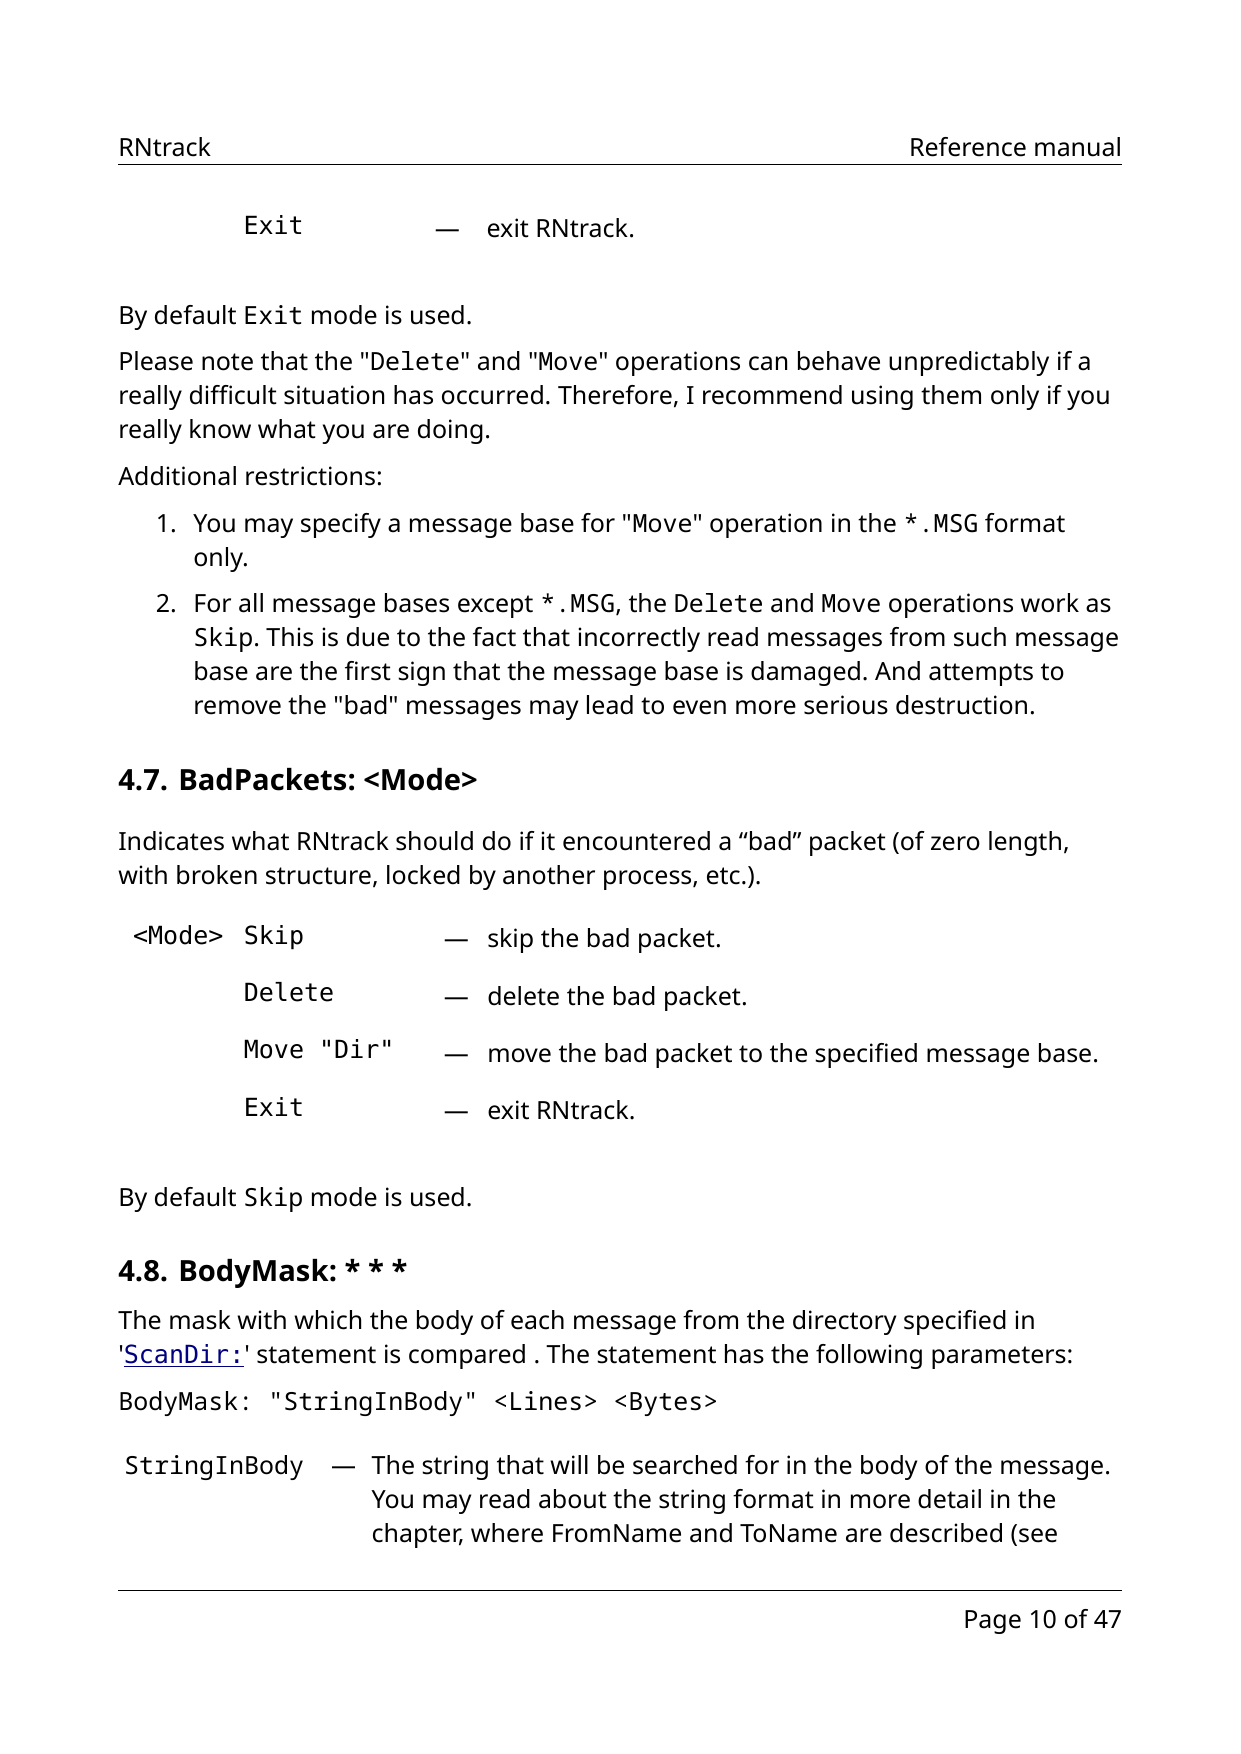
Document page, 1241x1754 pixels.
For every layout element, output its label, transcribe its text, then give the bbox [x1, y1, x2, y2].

text Additional restrictions: [118, 459, 1122, 493]
table_header StringInBody [118, 1430, 325, 1556]
table_cell [118, 1075, 238, 1133]
table_cell exit RNtrack. [481, 194, 1122, 251]
text Please note that the "Delete" and "Move" operations can behave unpredictably if a really difficult situation has occurred. Therefore, I recommend using them only if you really know what you are doing. [118, 344, 1122, 446]
text Indicates what RNtrack should do if it encountered a “bad” packet (of zero length, with broken structure, locked by another process, etc.). [118, 823, 1122, 892]
table_cell [118, 961, 238, 1018]
table_header The string that will be searched for in the body of the message. You may read about the string format in more detail in the chapter, where FromName and ToName are described (see [366, 1430, 1122, 1556]
table_cell [120, 194, 237, 251]
text The mask with which the body of each message from the directory specified in 'ScanDir:' statement is compared . The statement has the following parameters: [118, 1303, 1122, 1371]
list You may specify a message base for "Move" operation in the *.MSG format only. [156, 505, 1122, 573]
text By default Exit mode is used. [118, 297, 1122, 331]
table_header skip the bad packet. [481, 904, 1122, 961]
list For all message bases except *.MSG, the Delete and Move operations work as Skip. This is due to the fact that incorrectly read messages from such message base are the first sign that the message base is damaged. And attempts to remove the "bad" messages may lead to even more serious destruction. [156, 586, 1122, 722]
table_cell exit RNtrack. [481, 1075, 1122, 1133]
table_cell Exit [238, 194, 413, 251]
text BodyMask: "StringInBody" <Lines> <Bytes> [118, 1383, 1122, 1418]
table_header <Mode> [118, 904, 238, 961]
table_cell move the bad packet to the specified message base. [481, 1018, 1122, 1075]
subtitle BodyMask: * * * [118, 1251, 1122, 1290]
table_cell — [431, 1075, 481, 1133]
text By default Skip mode is used. [118, 1179, 1122, 1213]
table_cell — [414, 194, 481, 251]
table_header Skip [238, 904, 431, 961]
table_cell [118, 1018, 238, 1075]
table_header — [431, 904, 481, 961]
table_cell — [431, 1018, 481, 1075]
table_cell — [431, 961, 481, 1018]
table_cell Delete [238, 961, 431, 1018]
table_cell Move "Dir" [238, 1018, 431, 1075]
table_cell delete the bad packet. [481, 961, 1122, 1018]
subtitle BadPackets: <Mode> [118, 759, 1122, 799]
table_cell Exit [238, 1075, 431, 1133]
table_header — [325, 1430, 366, 1556]
